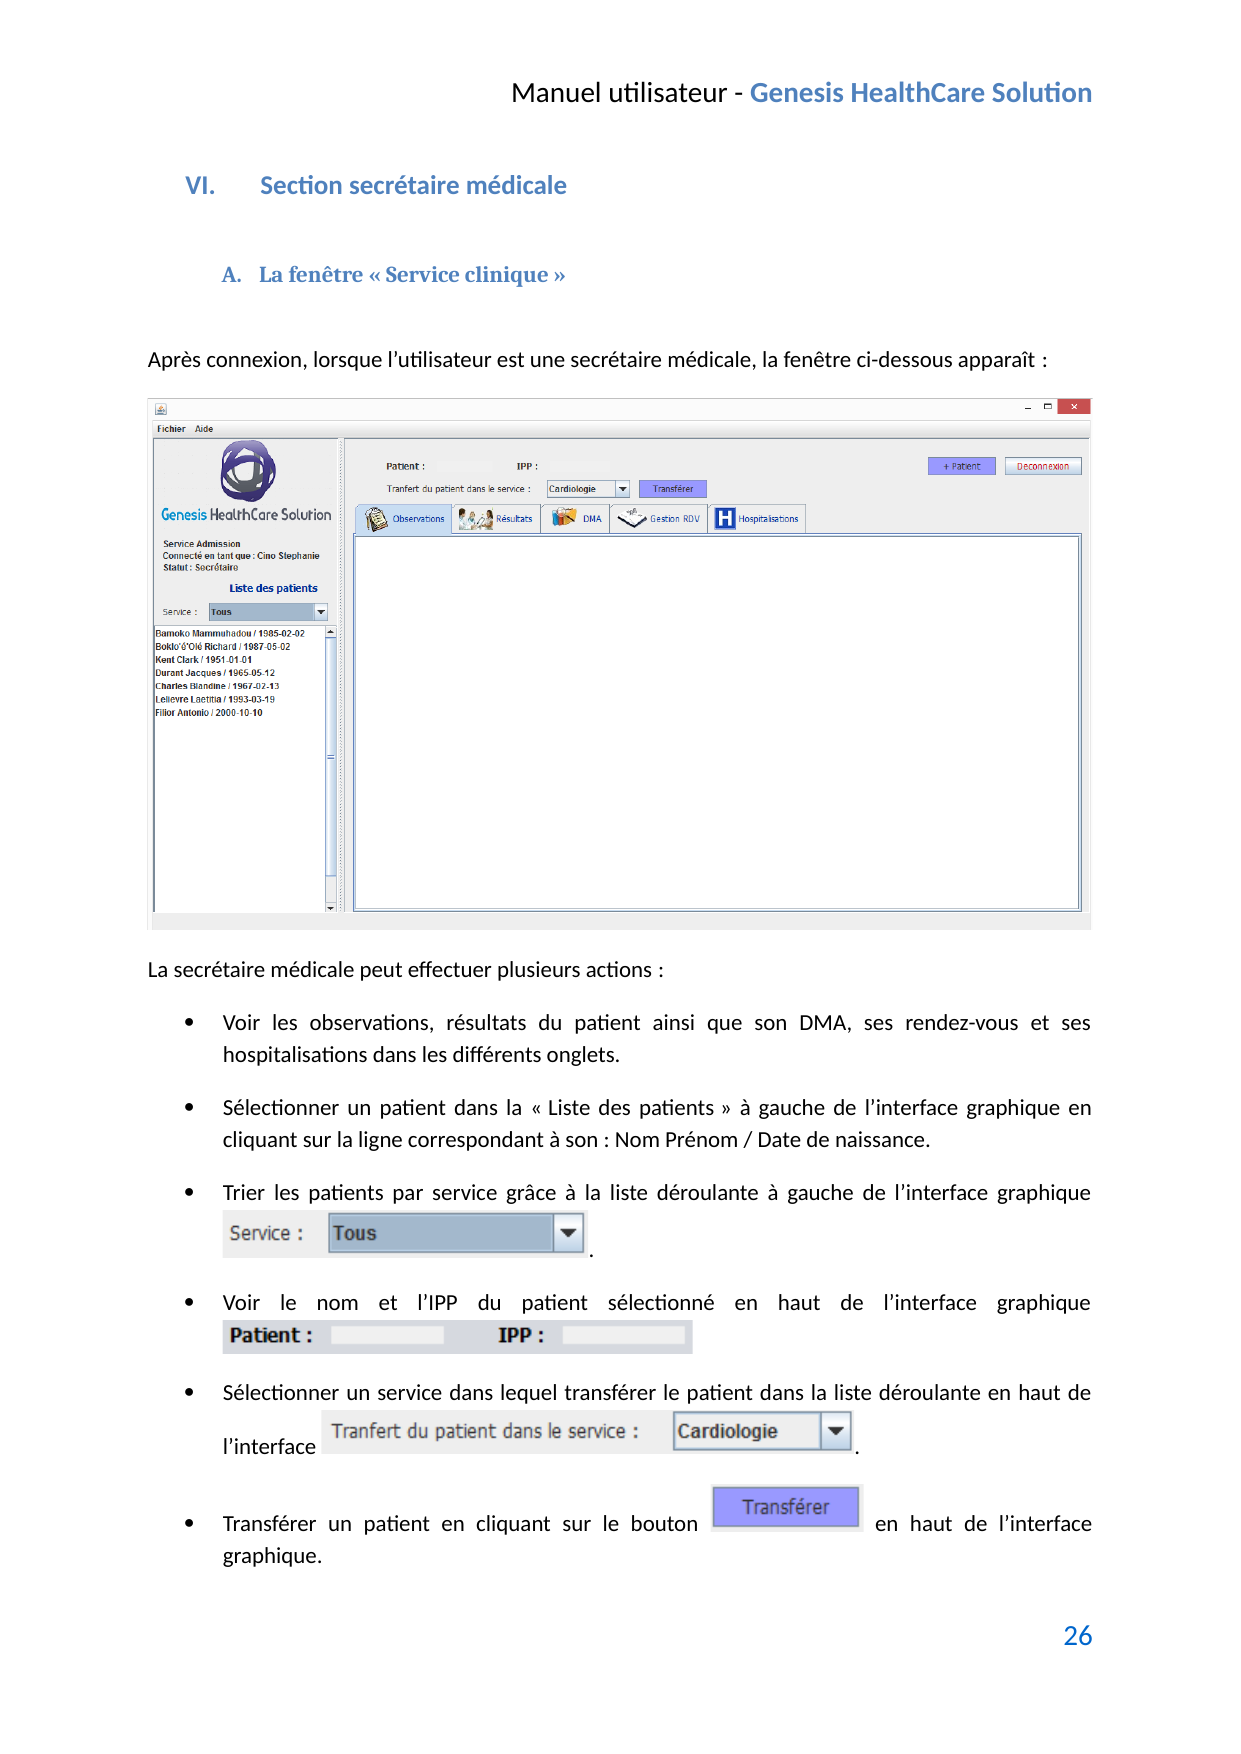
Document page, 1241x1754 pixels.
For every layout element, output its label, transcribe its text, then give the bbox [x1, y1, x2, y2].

picture [222, 1210, 589, 1258]
list Voir le nom et l’IPP du patient sélectionné en haut de l’interface graphique [185, 1288, 1093, 1353]
subtitle Section secrétaire médicale [185, 168, 1093, 201]
picture [710, 1484, 864, 1532]
list Transférer un patient en cliquant sur le bouton en haut de l’interface graphique. [185, 1485, 1093, 1569]
picture [222, 1320, 693, 1354]
subtitle La fenêtre « Service clinique » [221, 262, 1093, 288]
text La secrétaire médicale peut effectuer plusieurs actions : [148, 955, 1093, 983]
picture [147, 398, 1093, 930]
picture [321, 1410, 855, 1454]
text Après connexion, lorsque l’utilisateur est une secrétaire médicale, la fenêtre ci-dessous apparaît : [148, 345, 1093, 373]
list Sélectionner un service dans lequel transférer le patient dans la liste déroulante en haut de l’interface . [185, 1378, 1093, 1460]
list Trier les patients par service grâce à la liste déroulante à gauche de l’interface graphique . [185, 1178, 1093, 1263]
list Voir les observations, résultats du patient ainsi que son DMA, ses rendez-vous et ses hospitalisations dans les différents onglets. [185, 1008, 1093, 1068]
list Sélectionner un patient dans la « Liste des patients » à gauche de l’interface graphique en cliquant sur la ligne correspondant à son : Nom Prénom / Date de naissance. [185, 1093, 1093, 1153]
